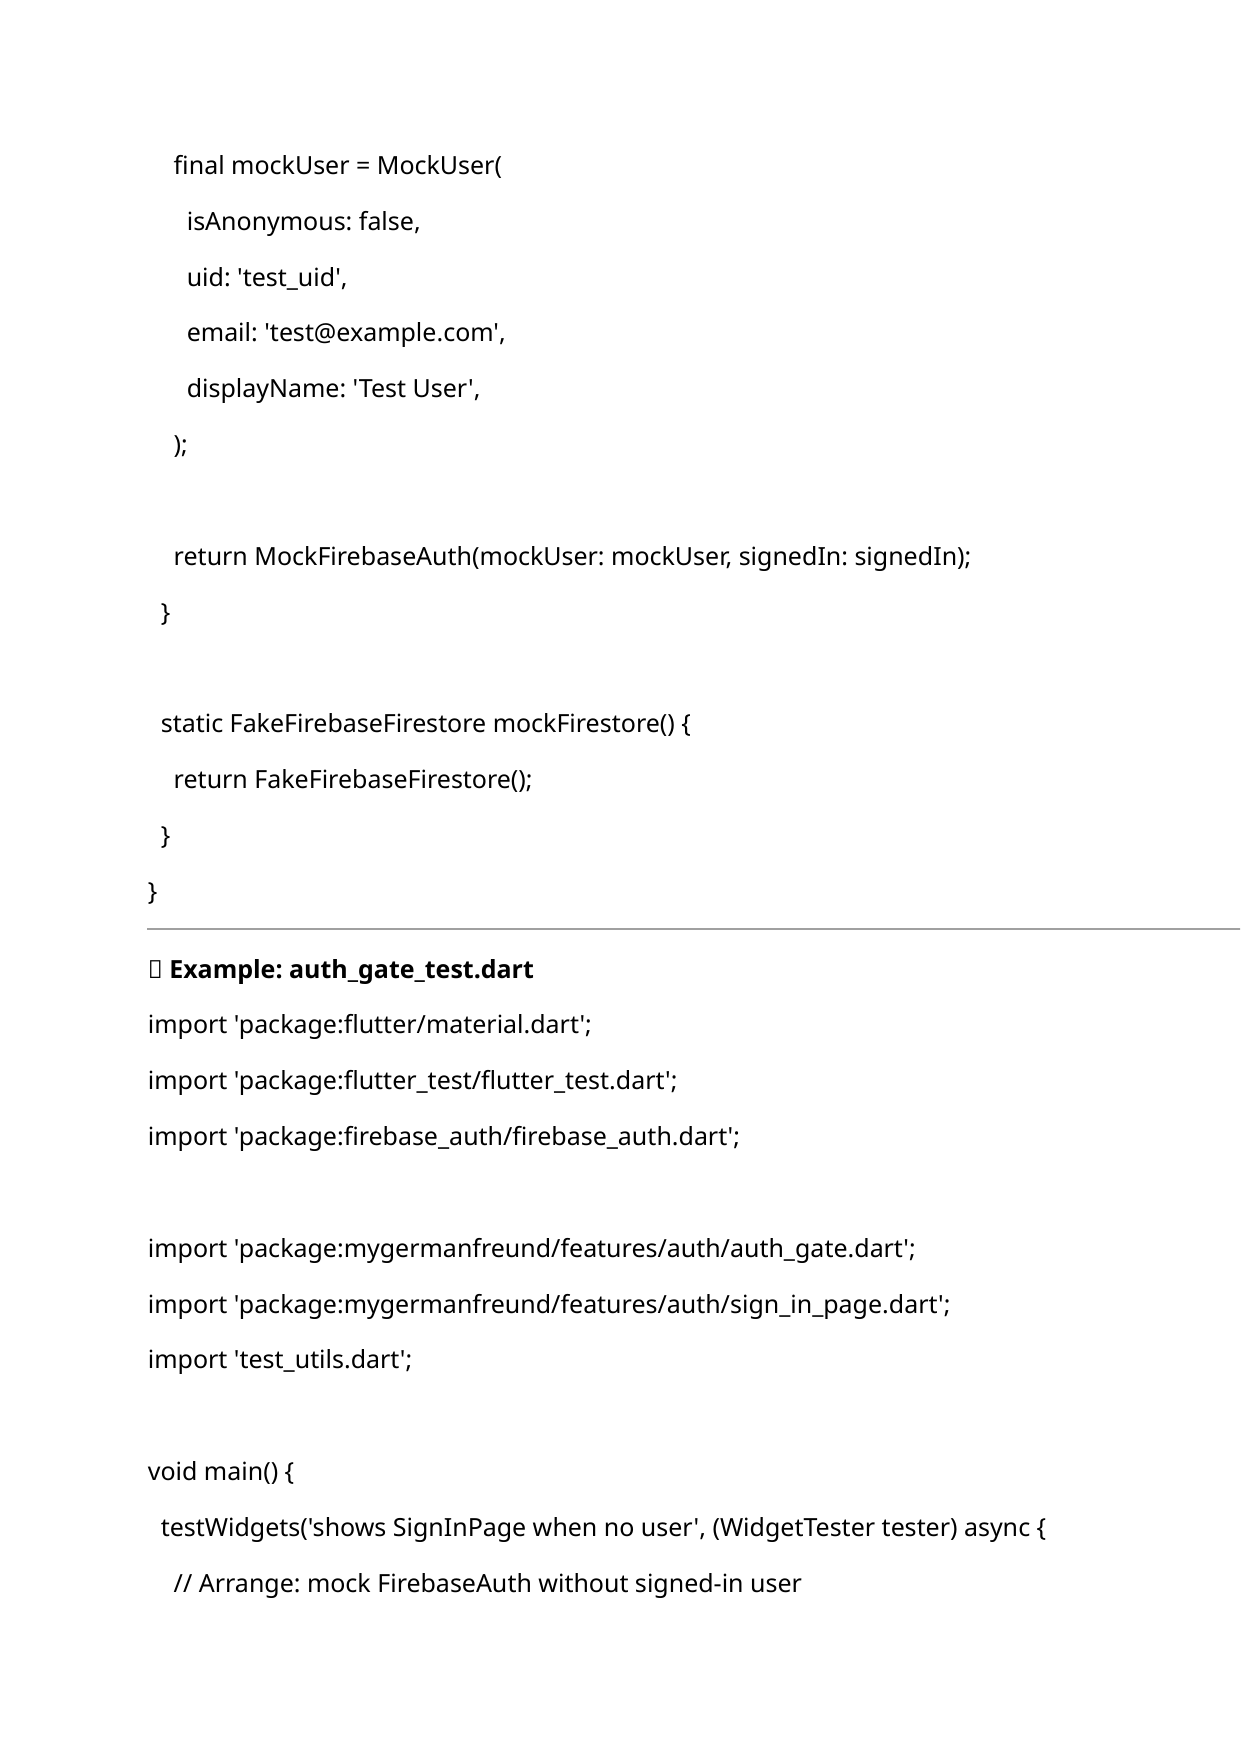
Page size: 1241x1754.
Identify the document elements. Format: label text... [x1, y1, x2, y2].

text email: 'test@example.com', [148, 315, 1093, 349]
text void main() { [148, 1454, 1093, 1488]
text import 'package:flutter/material.dart'; [148, 1007, 1093, 1041]
text return MockFirebaseAuth(mockUser: mockUser, signedIn: signedIn); [148, 538, 1093, 572]
text } [148, 873, 1093, 907]
text import 'package:mygermanfreund/features/auth/auth_gate.dart'; [148, 1231, 1093, 1264]
text import 'package:firebase_auth/firebase_auth.dart'; [148, 1119, 1093, 1153]
text testWidgets('shows SignInPage when no user', (WidgetTester tester) async { [148, 1510, 1093, 1544]
text uid: 'test_uid', [148, 259, 1093, 293]
text } [148, 594, 1093, 628]
text } [148, 818, 1093, 852]
text static FakeFirebaseFirestore mockFirestore() { [148, 706, 1093, 740]
text import 'package:mygermanfreund/features/auth/sign_in_page.dart'; [148, 1286, 1093, 1320]
text import 'package:flutter_test/flutter_test.dart'; [148, 1063, 1093, 1097]
text ); [148, 427, 1093, 461]
text final mockUser = MockUser( [148, 148, 1093, 182]
text return FakeFirebaseFirestore(); [148, 762, 1093, 796]
text isAnonymous: false, [148, 203, 1093, 237]
text import 'test_utils.dart'; [148, 1342, 1093, 1376]
text // Arrange: mock FirebaseAuth without signed-in user [148, 1566, 1093, 1599]
text displayName: 'Test User', [148, 371, 1093, 405]
text 🔹 Example: auth_gate_test.dart [148, 951, 1093, 985]
